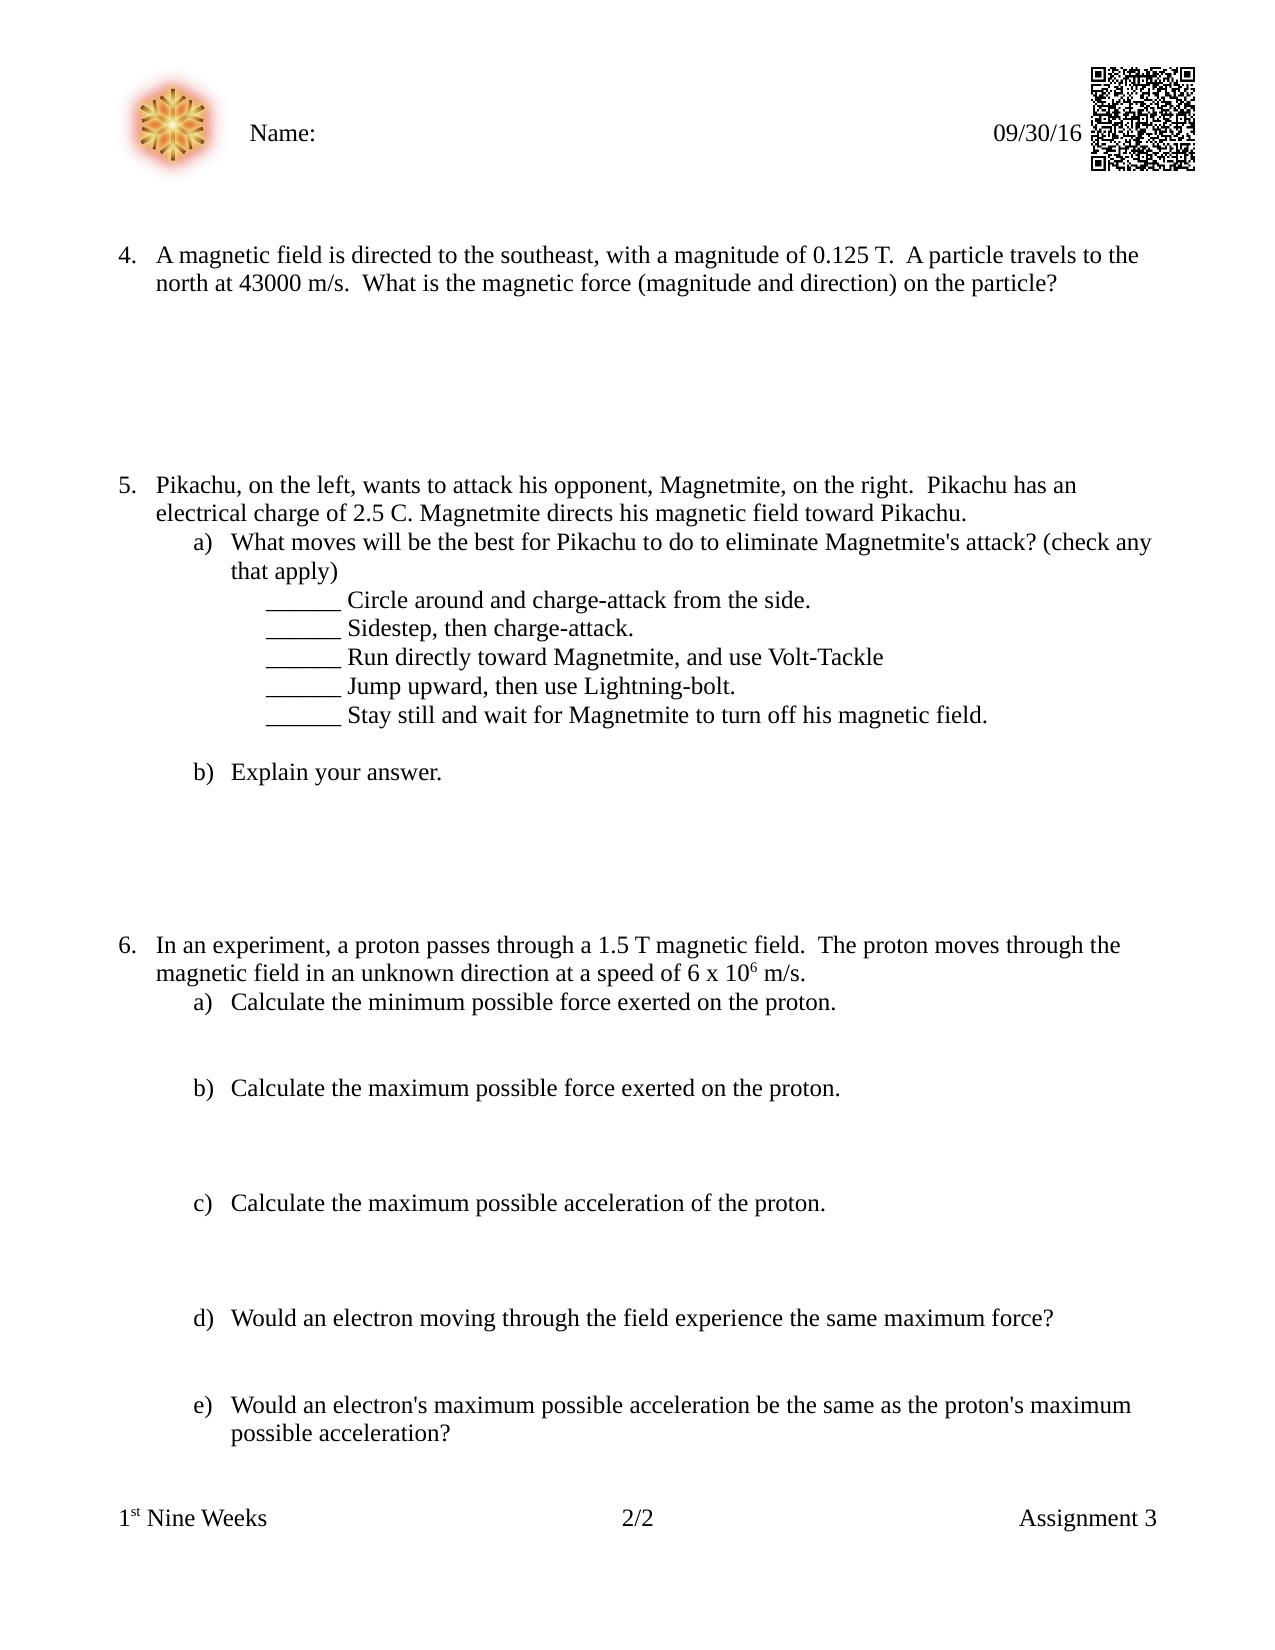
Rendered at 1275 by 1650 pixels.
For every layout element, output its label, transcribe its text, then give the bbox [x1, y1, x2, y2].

picture [116, 66, 229, 183]
list Explain your answer. [193, 757, 1157, 786]
text ______ Run directly toward Magnetmite, and use Volt-Tackle [118, 642, 1157, 671]
list Would an electron's maximum possible acceleration be the same as the proton's maximum possible acceleration? [193, 1390, 1157, 1447]
text ______ Jump upward, then use Lightning-bolt. [118, 671, 1157, 700]
list Pikachu, on the left, wants to attack his opponent, Magnetmite, on the right. Pikachu has an electrical charge of 2.5 C. Magnetmite directs his magnetic field toward Pikachu. [118, 470, 1157, 527]
list What moves will be the best for Pikachu to do to eliminate Magnetmite's attack? (check any that apply) [193, 527, 1157, 585]
list Would an electron moving through the field experience the same maximum force? [193, 1303, 1157, 1332]
list In an experiment, a proton passes through a 1.5 T magnetic field. The proton moves through the magnetic field in an unknown direction at a speed of 6 x 106 m/s. [118, 930, 1157, 987]
picture [1082, 58, 1203, 179]
text ______ Stay still and wait for Magnetmite to turn off his magnetic field. [118, 700, 1157, 728]
text ______ Sidestep, then charge-attack. [118, 613, 1157, 642]
list Calculate the maximum possible force exerted on the proton. [193, 1073, 1157, 1102]
text ______ Circle around and charge-attack from the side. [118, 585, 1157, 613]
list A magnetic field is directed to the southeast, with a magnitude of 0.125 T. A particle travels to the north at 43000 m/s. What is the magnetic force (magnitude and direction) on the particle? [118, 240, 1157, 297]
list Calculate the minimum possible force exerted on the proton. [193, 987, 1157, 1016]
list Calculate the maximum possible acceleration of the proton. [193, 1188, 1157, 1217]
